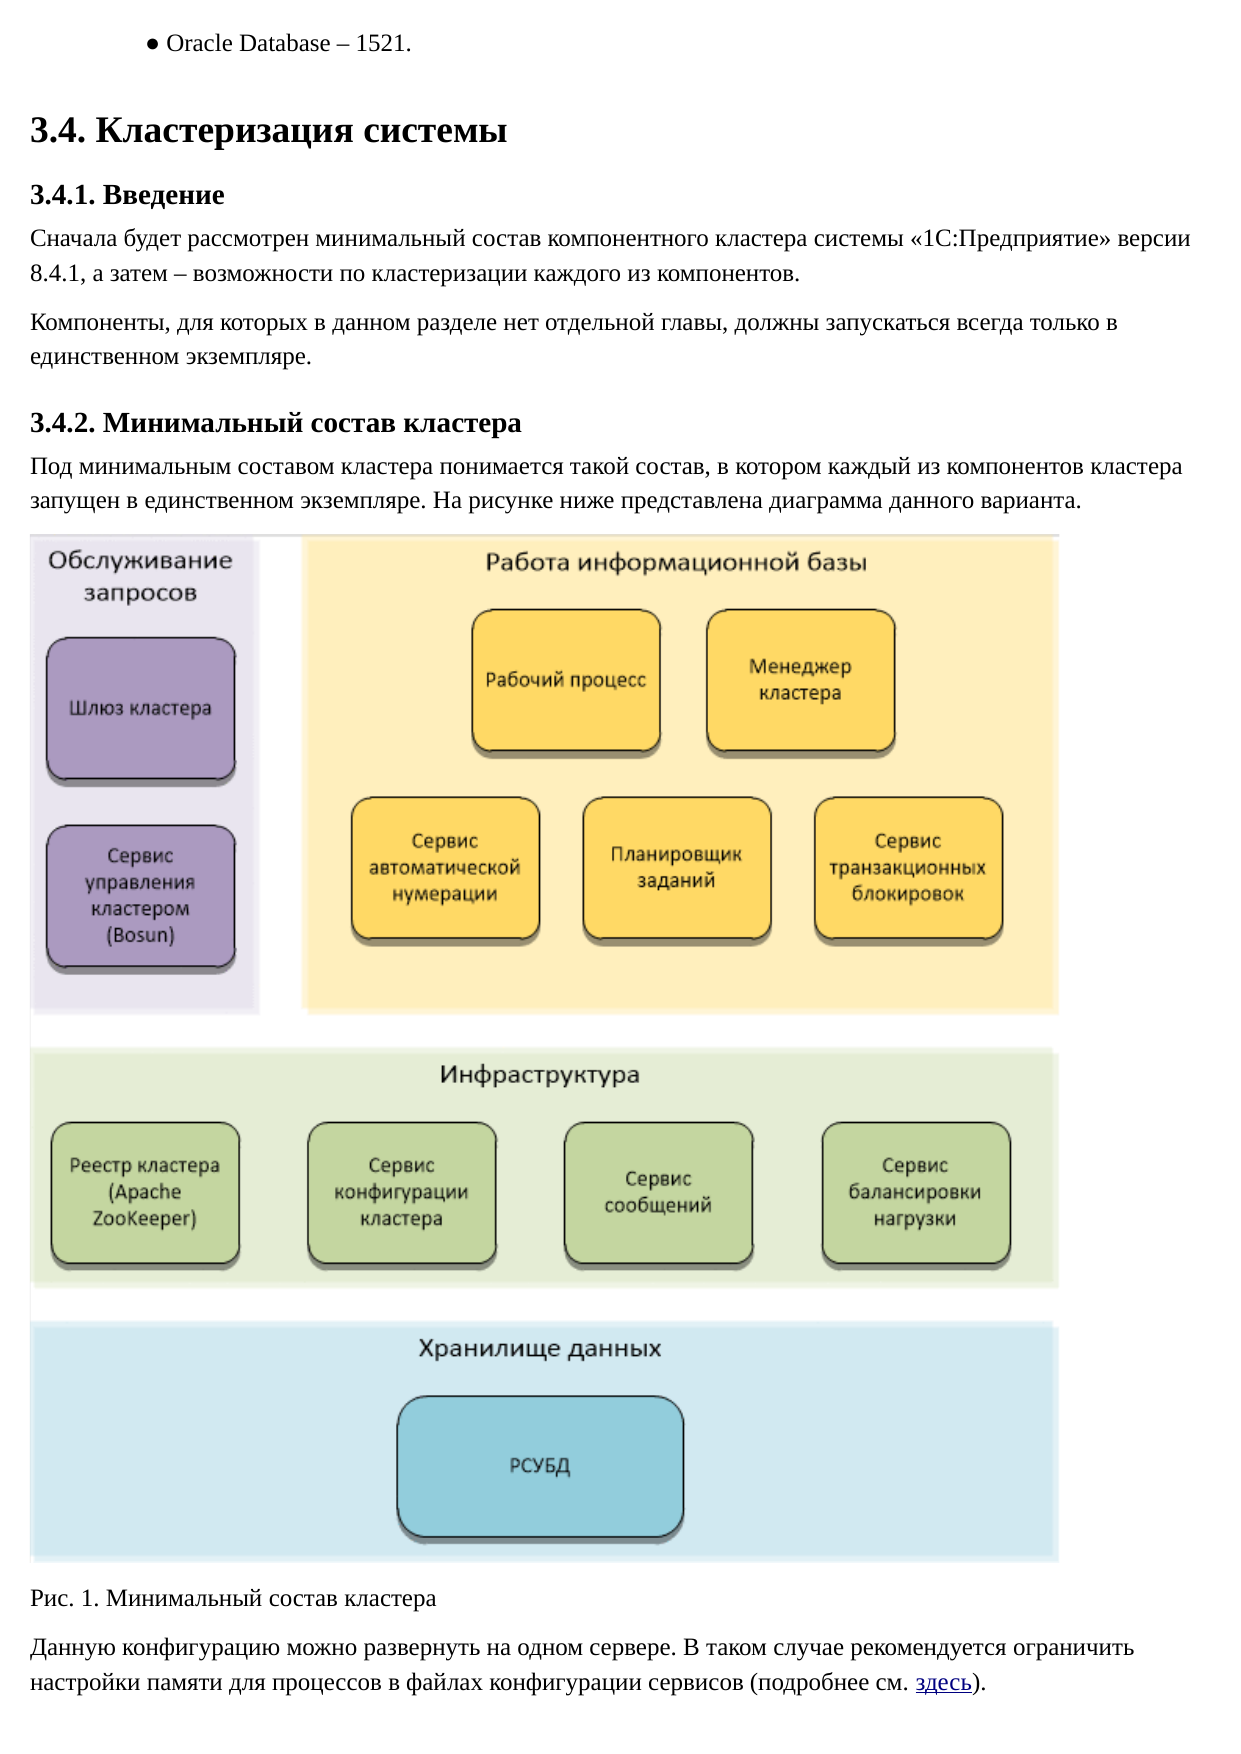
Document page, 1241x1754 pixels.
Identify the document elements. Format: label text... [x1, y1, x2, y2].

text Данную конфигурацию можно развернуть на одном сервере. В таком случае рекомендуется ограничить настройки памяти для процессов в файлах конфигурации сервисов (подробнее см. здесь). [30, 1632, 1211, 1695]
picture [29, 534, 1060, 1563]
subtitle 3.4.1. Введение [30, 177, 1211, 211]
subtitle 3.4.2. Минимальный состав кластера [30, 405, 1211, 439]
text Под минимальным составом кластера понимается такой состав, в котором каждый из компонентов кластера запущен в единственном экземпляре. На рисунке ниже представлена диаграмма данного варианта. [30, 451, 1211, 514]
table_cell [30, 28, 145, 86]
table_cell ● Oracle Database – 1521. [145, 28, 1211, 86]
text Компоненты, для которых в данном разделе нет отдельной главы, должны запускаться всегда только в единственном экземпляре. [30, 307, 1211, 370]
subtitle 3.4. Кластеризация системы [30, 107, 1211, 150]
text Сначала будет рассмотрен минимальный состав компонентного кластера системы «1С:Предприятие» версии 8.4.1, а затем – возможности по кластеризации каждого из компонентов. [30, 223, 1211, 287]
text Рис. 1. Минимальный состав кластера [30, 1583, 1211, 1612]
